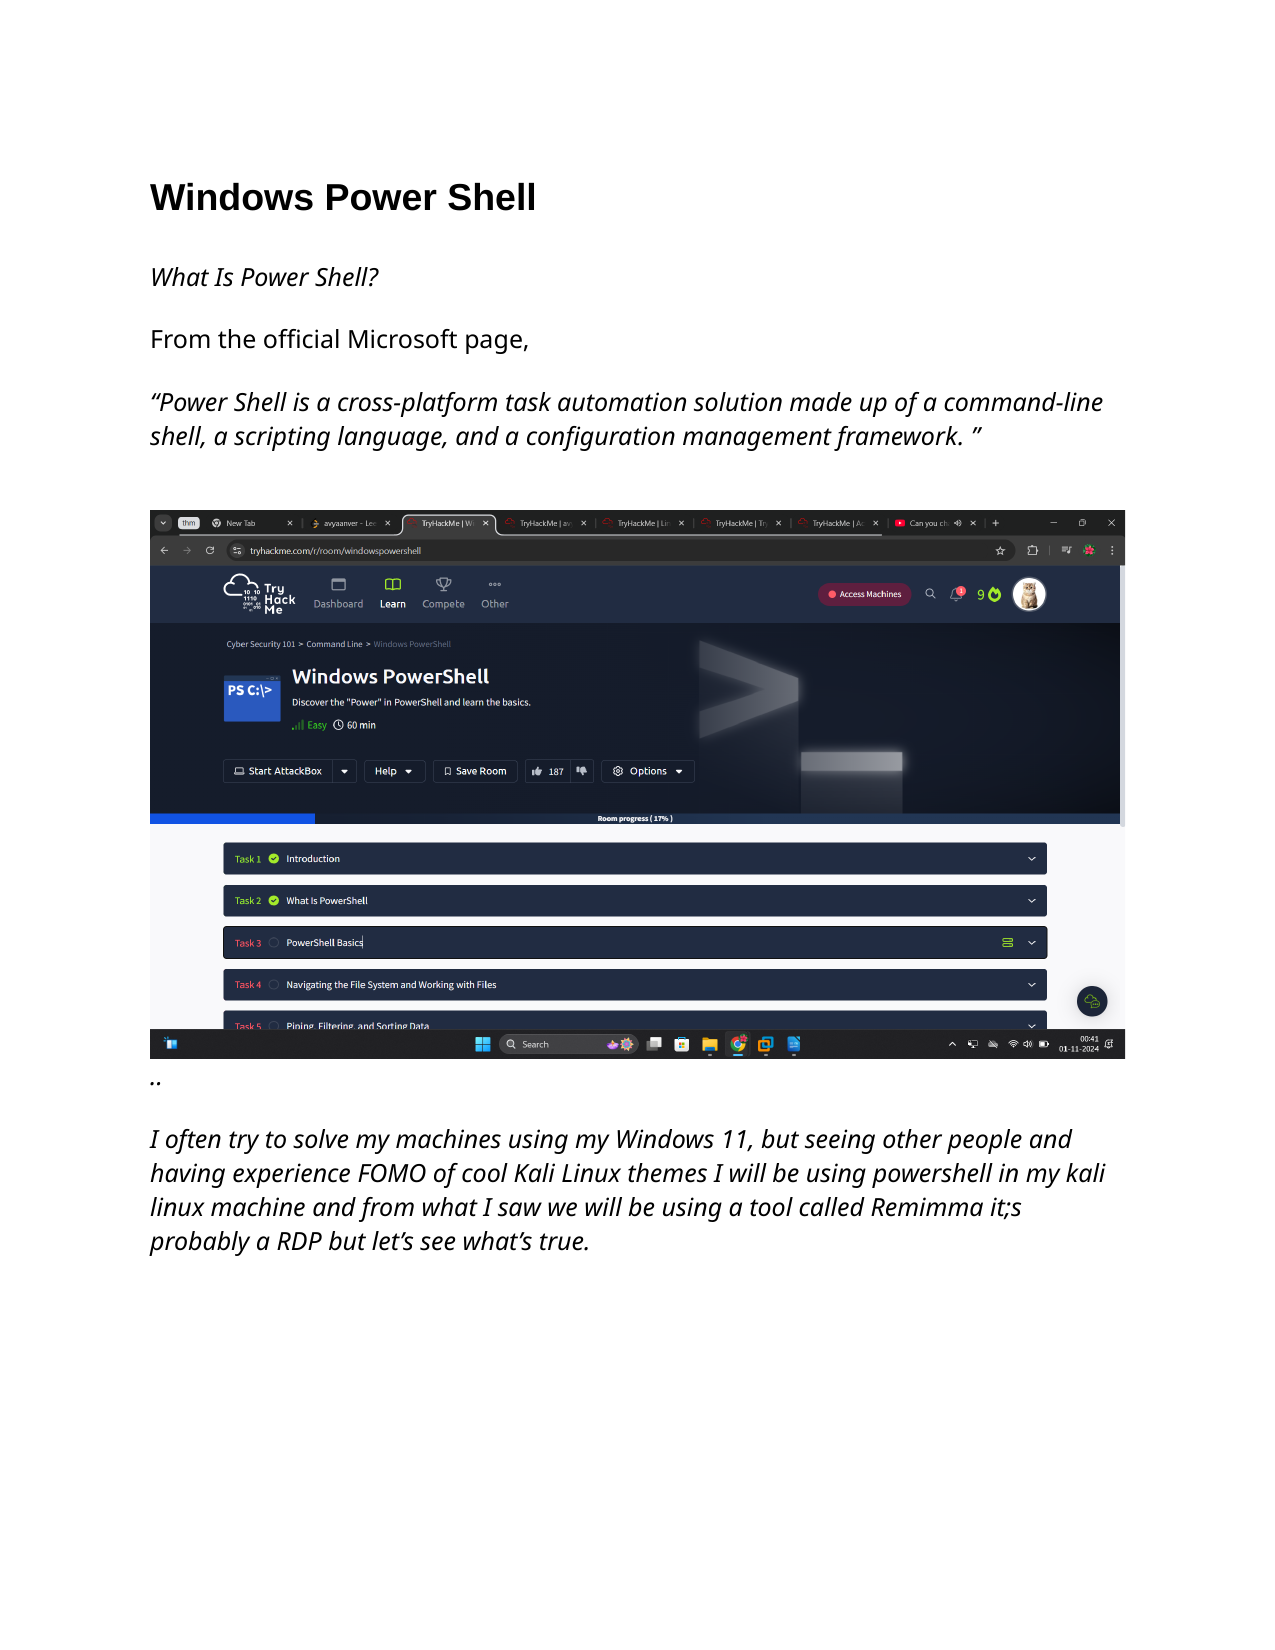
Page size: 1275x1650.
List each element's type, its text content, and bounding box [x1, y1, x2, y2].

text What Is Power Shell? [150, 259, 1125, 293]
text .. [150, 1059, 1125, 1093]
picture [150, 510, 1125, 1059]
text “Power Shell is a cross-platform task automation solution made up of a command-line shell, a scripting language, and a configuration management framework. ” [150, 385, 1125, 453]
text From the official Microsoft page, [150, 322, 1125, 356]
text I often try to solve my machines using my Windows 11, but seeing other people and having experience FOMO of cool Kali Linux themes I will be using powershell in my kali linux machine and from what I saw we will be using a tool called Remimma it;s probably a RDP but let’s see what’s true. [150, 1122, 1125, 1258]
subtitle Windows Power Shell [150, 175, 1125, 218]
